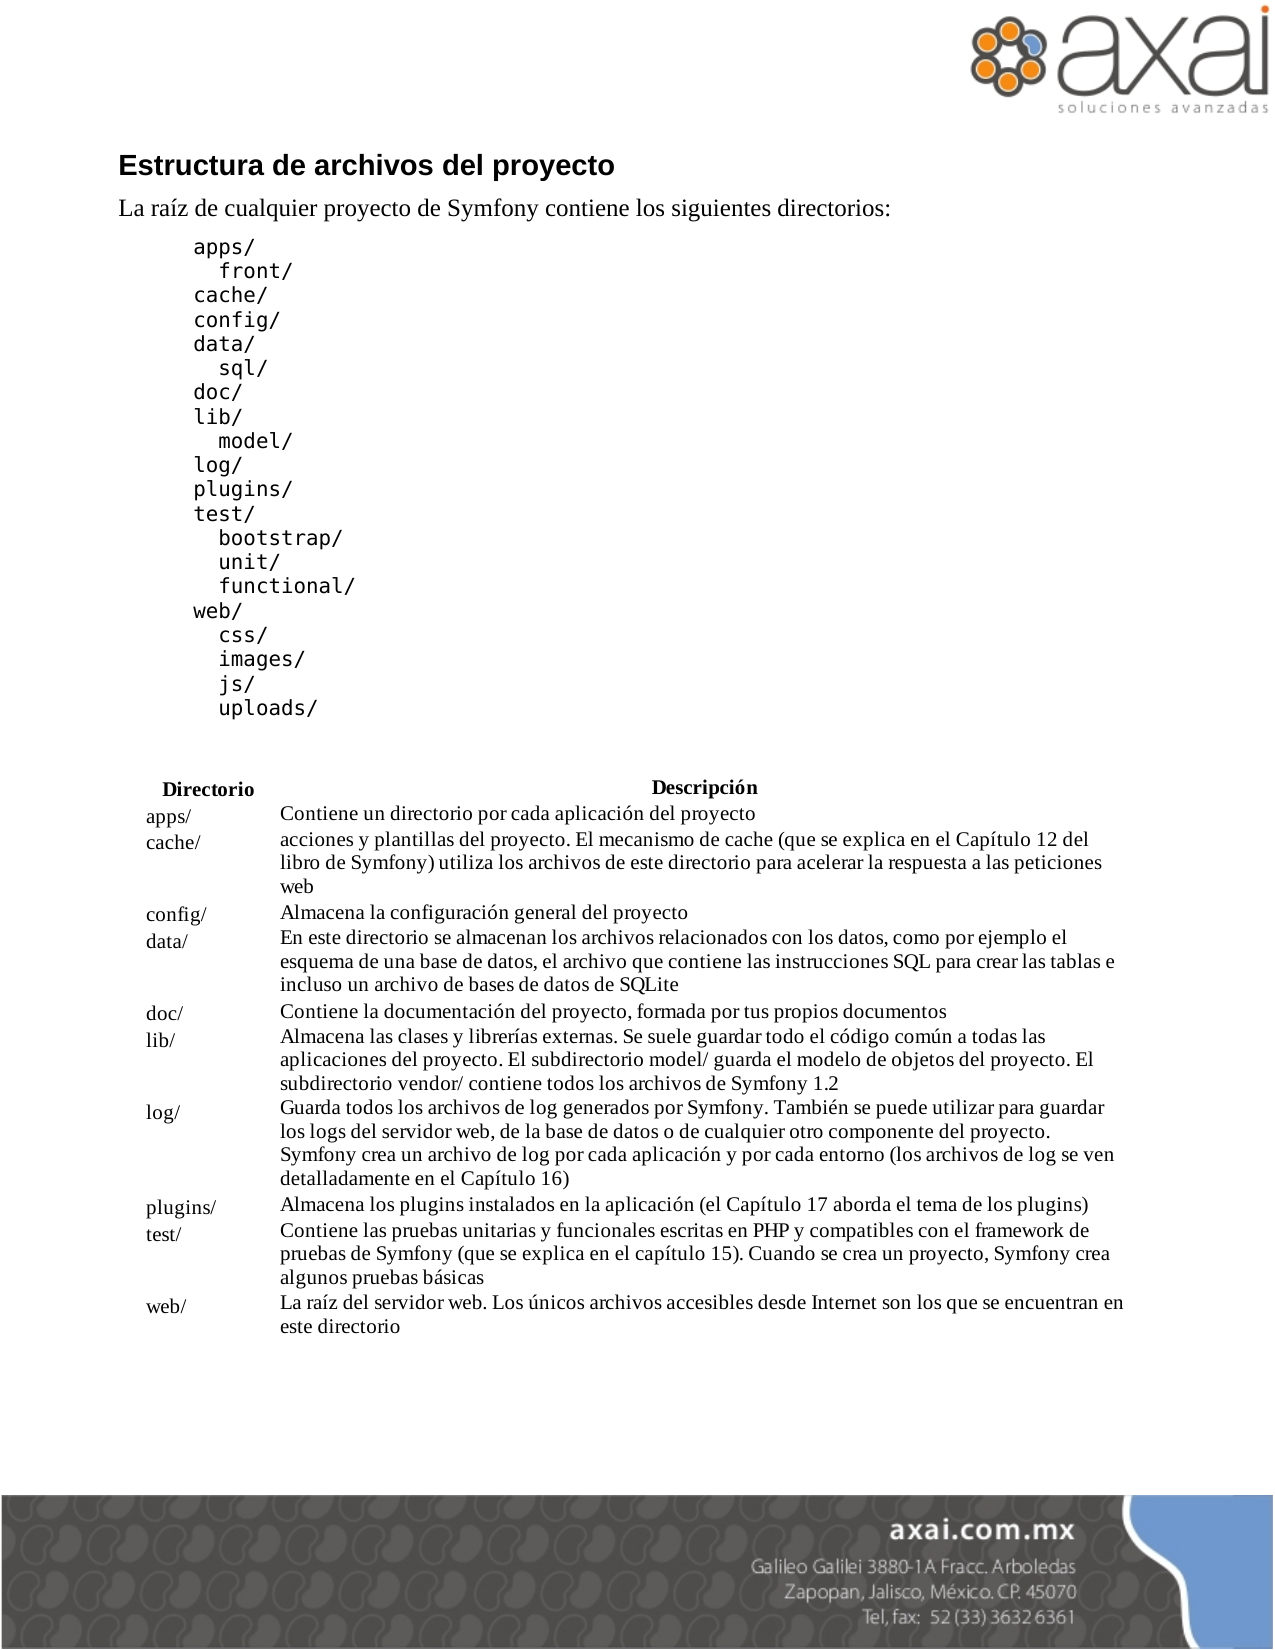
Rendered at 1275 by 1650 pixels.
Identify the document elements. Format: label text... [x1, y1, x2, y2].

text sql/ [193, 356, 1157, 380]
text front/ [193, 259, 1157, 283]
text js/ [193, 672, 1157, 696]
text images/ [193, 647, 1157, 672]
text bootstrap/ [193, 526, 1157, 550]
text apps/ [193, 235, 1157, 259]
text test/ [193, 502, 1157, 526]
text web/ [193, 599, 1157, 623]
text uploads/ [193, 696, 1157, 720]
picture [1, 1495, 1273, 1649]
text data/ [193, 332, 1157, 356]
text css/ [193, 623, 1157, 647]
subtitle Estructura de archivos del proyecto [118, 147, 1157, 181]
text log/ [193, 453, 1157, 477]
text doc/ [193, 380, 1157, 405]
text functional/ [193, 574, 1157, 599]
text plugins/ [193, 477, 1157, 502]
text cache/ [193, 283, 1157, 308]
picture [968, 1, 1274, 118]
text unit/ [193, 550, 1157, 574]
text model/ [193, 429, 1157, 453]
text lib/ [193, 405, 1157, 429]
text config/ [193, 308, 1157, 332]
text La raíz de cualquier proyecto de Symfony contiene los siguientes directorios: [118, 193, 1157, 222]
